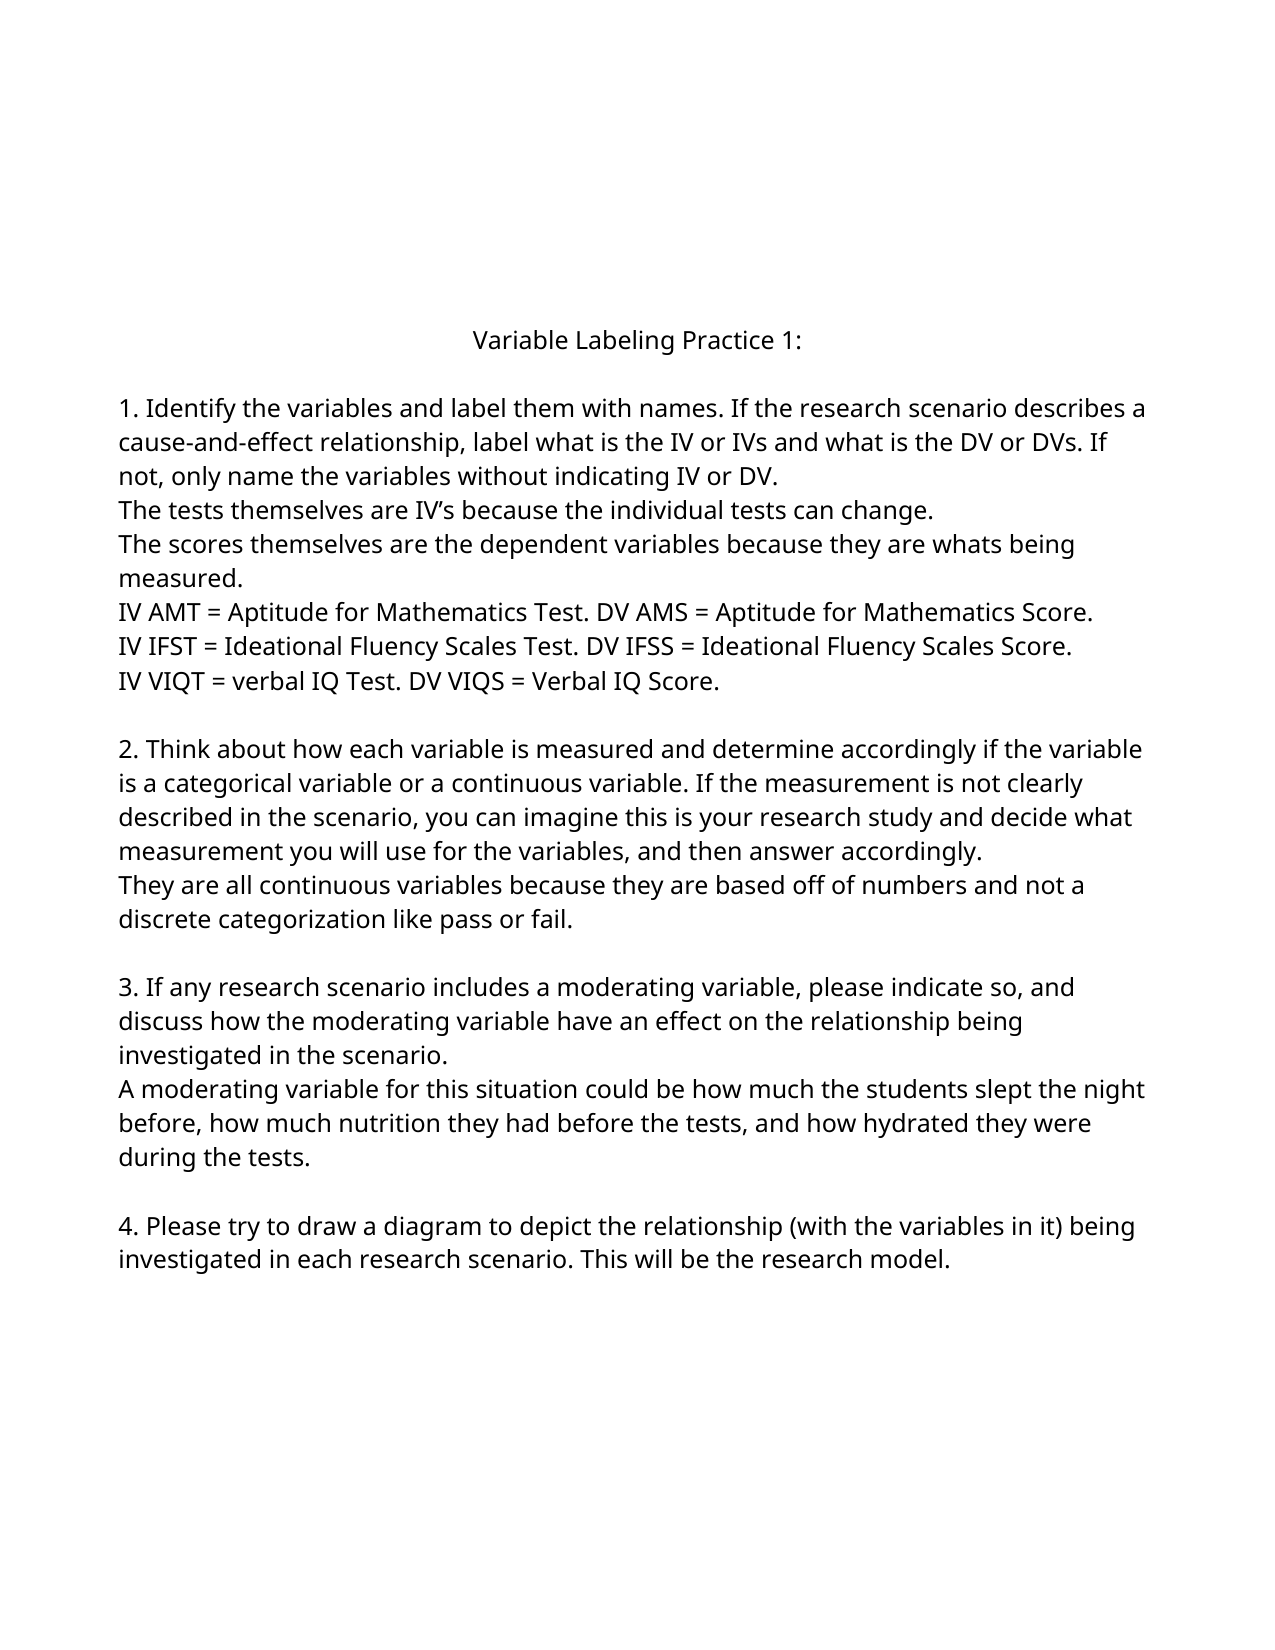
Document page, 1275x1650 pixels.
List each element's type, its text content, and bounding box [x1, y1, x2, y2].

text They are all continuous variables because they are based off of numbers and not a discrete categorization like pass or fail. [118, 867, 1157, 936]
text IV IFST = Ideational Fluency Scales Test. DV IFSS = Ideational Fluency Scales Score. [118, 629, 1157, 663]
text The scores themselves are the dependent variables because they are whats being measured. [118, 527, 1157, 595]
text 1. Identify the variables and label them with names. If the research scenario describes a cause-and-effect relationship, label what is the IV or IVs and what is the DV or DVs. If not, only name the variables without indicating IV or DV. [118, 391, 1157, 493]
text 3. If any research scenario includes a moderating variable, please indicate so, and discuss how the moderating variable have an effect on the relationship being investigated in the scenario. [118, 970, 1157, 1072]
text IV VIQT = verbal IQ Test. DV VIQS = Verbal IQ Score. [118, 663, 1157, 697]
text The tests themselves are IV’s because the individual tests can change. [118, 493, 1157, 527]
text Variable Labeling Practice 1: [118, 322, 1157, 357]
text 2. Think about how each variable is measured and determine accordingly if the variable is a categorical variable or a continuous variable. If the measurement is not clearly described in the scenario, you can imagine this is your research study and decide what measurement you will use for the variables, and then answer accordingly. [118, 731, 1157, 867]
text IV AMT = Aptitude for Mathematics Test. DV AMS = Aptitude for Mathematics Score. [118, 595, 1157, 629]
text 4. Please try to draw a diagram to depict the relationship (with the variables in it) being investigated in each research scenario. This will be the research model. [118, 1208, 1157, 1276]
text A moderating variable for this situation could be how much the students slept the night before, how much nutrition they had before the tests, and how hydrated they were during the tests. [118, 1072, 1157, 1174]
